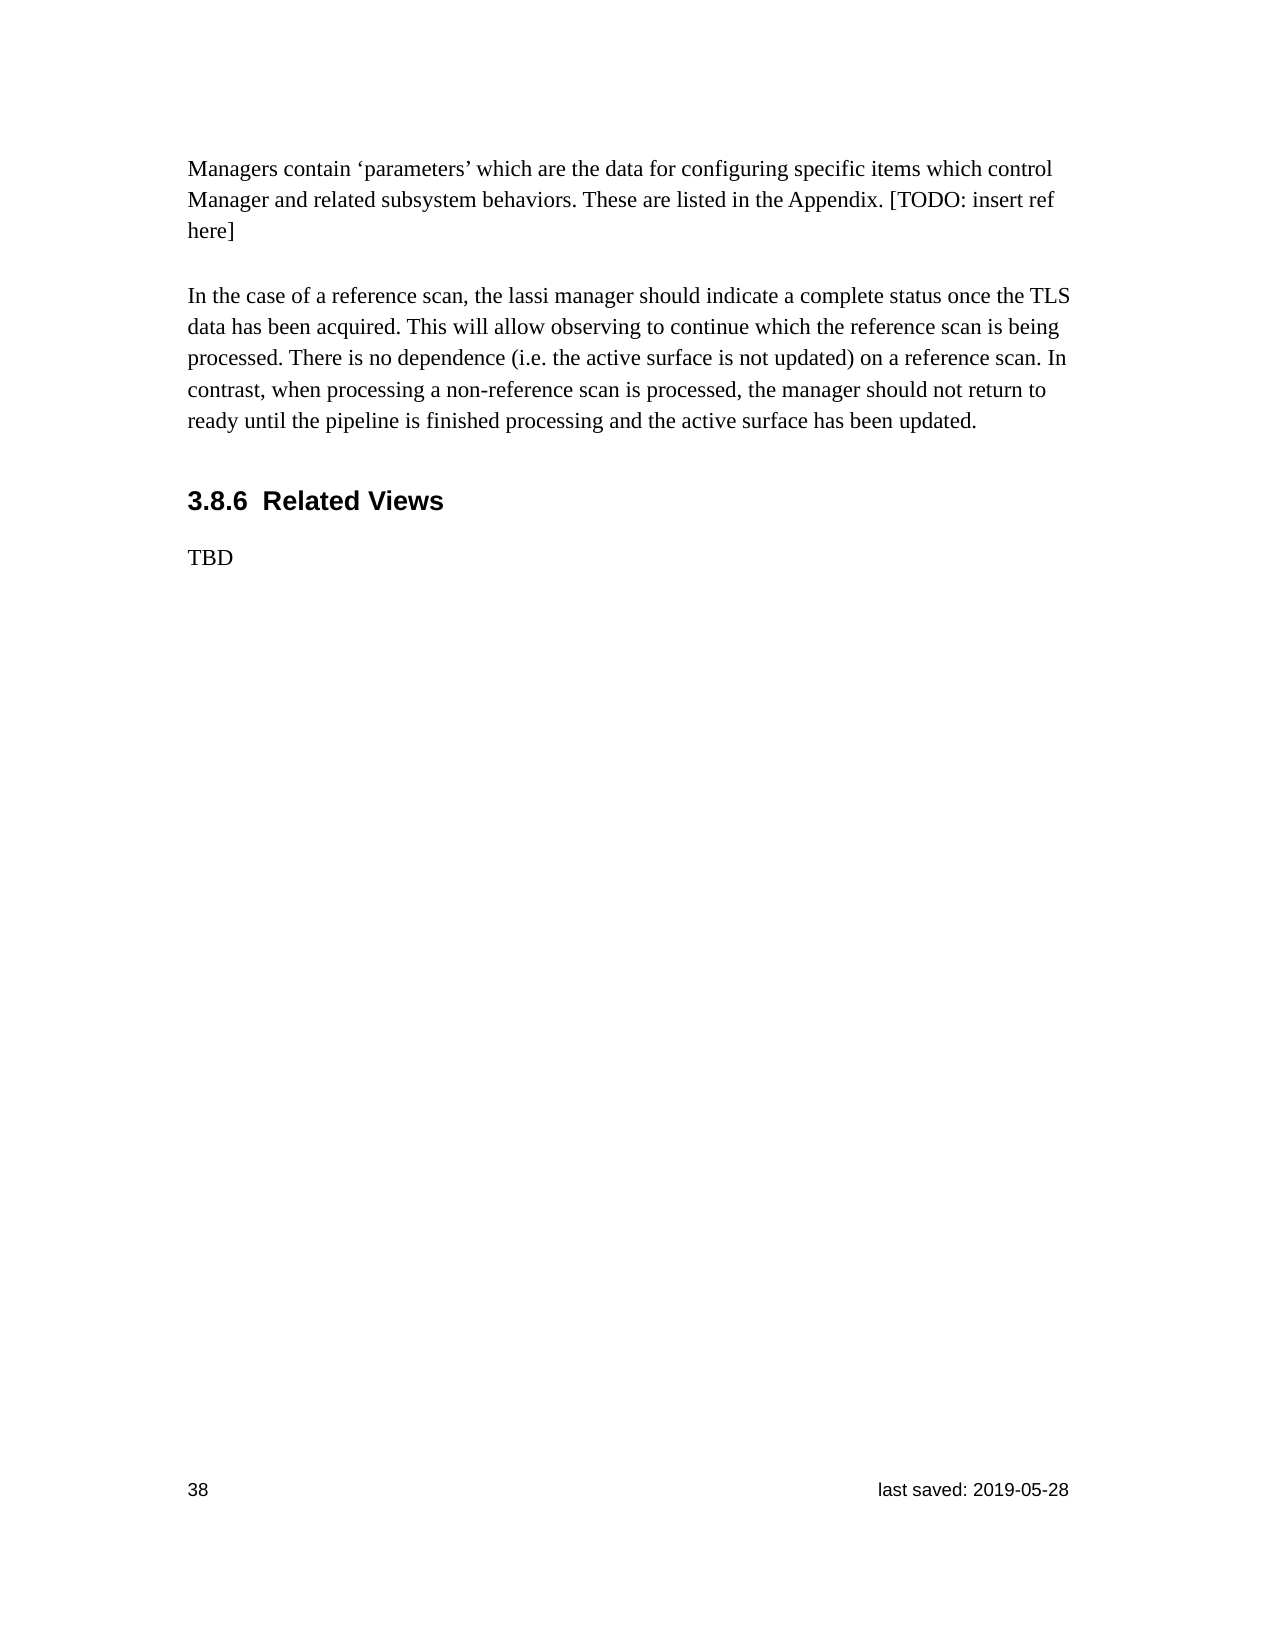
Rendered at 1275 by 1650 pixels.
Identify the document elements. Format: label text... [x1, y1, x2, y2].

text In the case of a reference scan, the lassi manager should indicate a complete status once the TLS data has been acquired. This will allow observing to continue which the reference scan is being processed. There is no dependence (i.e. the active surface is not updated) on a reference scan. In contrast, when processing a non-reference scan is processed, the manager should not return to ready until the pipeline is finished processing and the active surface has been updated. [187, 277, 1087, 433]
subtitle Related Views [187, 481, 1087, 517]
text Managers contain ‘parameters’ which are the data for configuring specific items which control Manager and related subsystem behaviors. These are listed in the Appendix. [TODO: insert ref here] [187, 150, 1087, 244]
text TBD [187, 539, 1087, 571]
